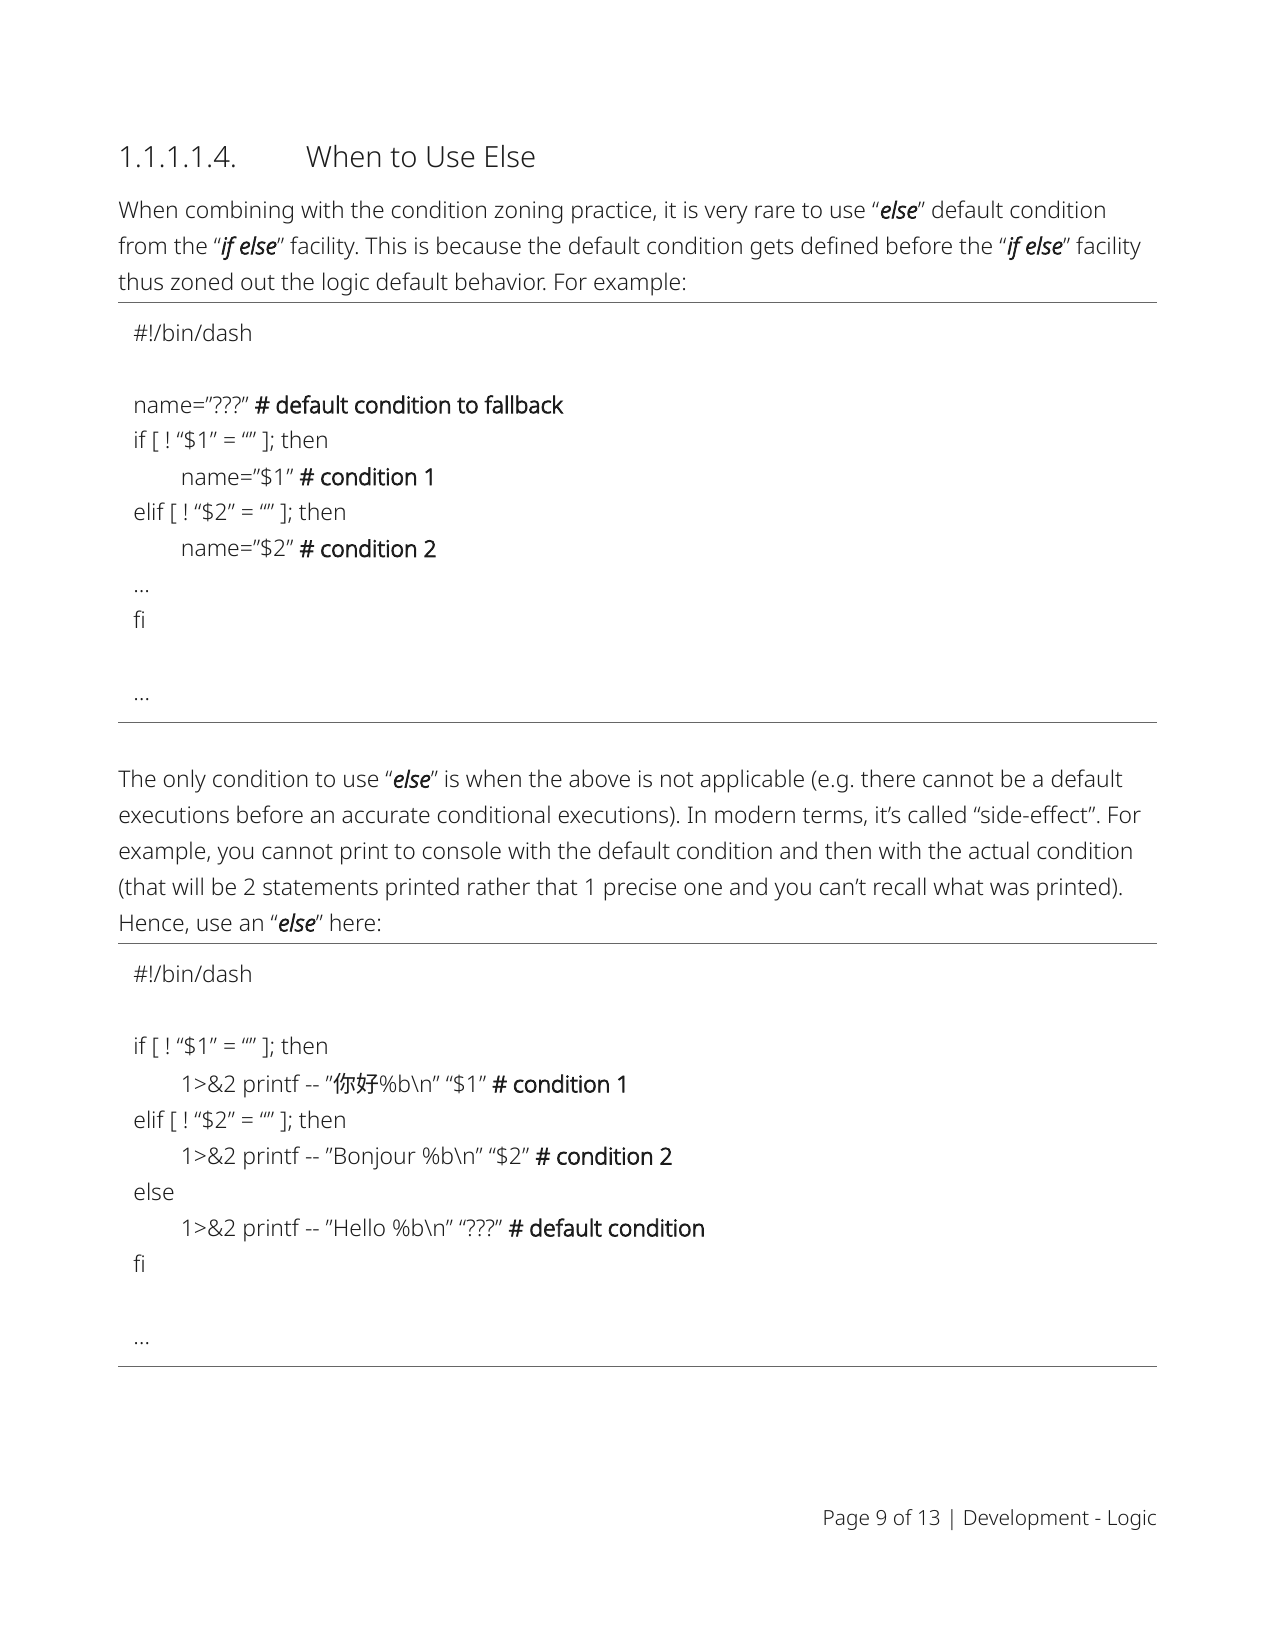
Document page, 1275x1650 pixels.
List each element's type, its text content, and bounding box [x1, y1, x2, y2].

text name=”$1” # condition 1 [118, 445, 1157, 481]
text if [ ! “$1” = “” ]; then [118, 409, 1157, 445]
text elif [ ! “$2” = “” ]; then [118, 481, 1157, 517]
text #!/bin/dash [118, 303, 1157, 348]
text fi [118, 1233, 1157, 1279]
text ... [118, 553, 1157, 589]
text … [118, 1304, 1157, 1366]
text 1>&2 printf -- ”Bonjour %b\n” “$2” # condition 2 [118, 1125, 1157, 1161]
text 1>&2 printf -- ”Hello %b\n” “???” # default condition [118, 1197, 1157, 1233]
text fi [118, 589, 1157, 635]
text #!/bin/dash [118, 944, 1157, 989]
text When combining with the condition zoning practice, it is very rare to use “else” default condition from the “if else” facility. This is because the default condition gets defined before the “if else” facility thus zoned out the logic default behavior. For example: [118, 194, 1157, 297]
text else [118, 1161, 1157, 1197]
text The only condition to use “else” is when the above is not applicable (e.g. there cannot be a default executions before an accurate conditional executions). In modern terms, it’s called “side-effect”. For example, you cannot print to console with the default condition and then with the actual condition (that will be 2 statements printed rather that 1 precise one and you can’t recall what was printed). Hence, use an “else” here: [118, 763, 1157, 938]
subtitle When to Use Else [118, 136, 1157, 176]
text name=”$2” # condition 2 [118, 517, 1157, 553]
text name=”???” # default condition to fallback [118, 373, 1157, 409]
text … [118, 661, 1157, 722]
text if [ ! “$1” = “” ]; then [118, 1014, 1157, 1051]
text elif [ ! “$2” = “” ]; then [118, 1089, 1157, 1125]
text 1>&2 printf -- ”你好%b\n” “$1” # condition 1 [118, 1051, 1157, 1089]
